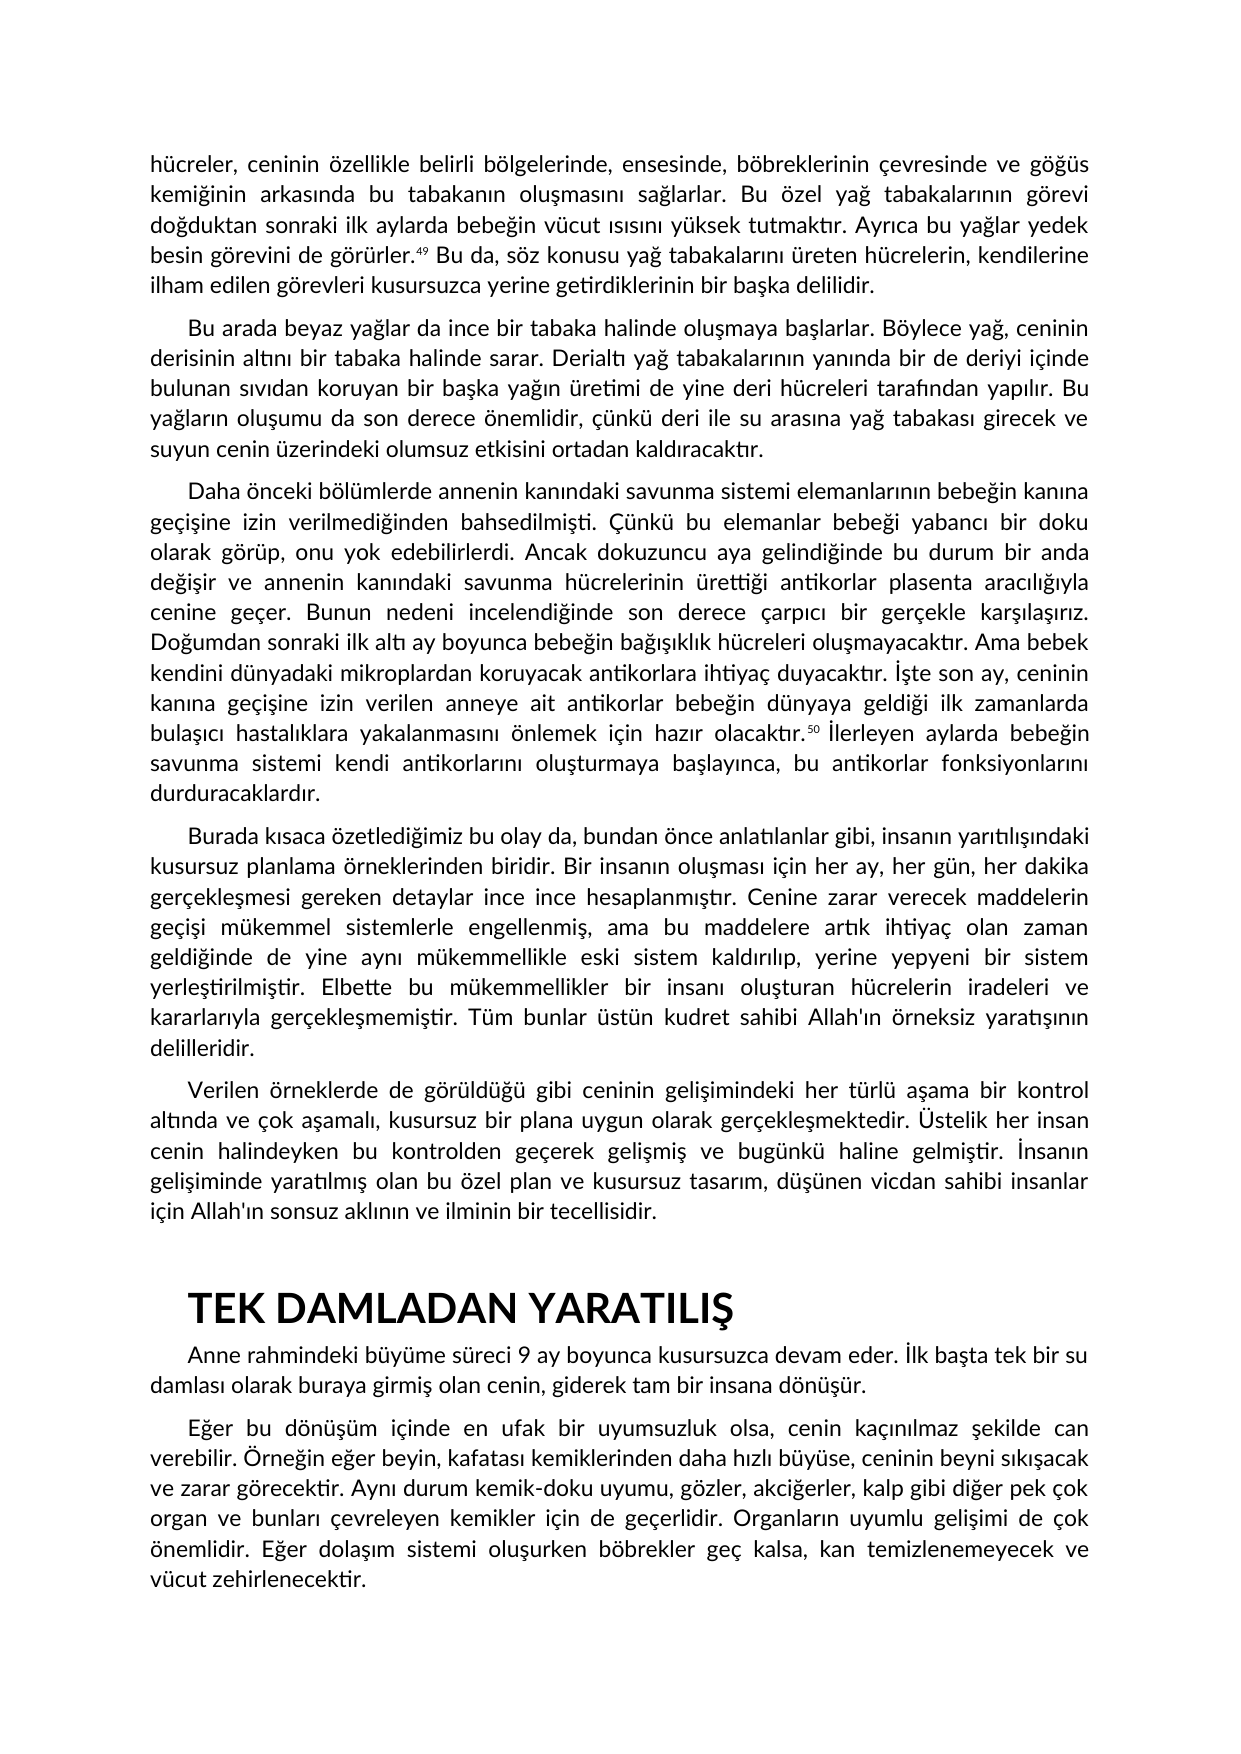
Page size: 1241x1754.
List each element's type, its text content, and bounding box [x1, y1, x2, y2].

text Bu arada beyaz yağlar da ince bir tabaka halinde oluşmaya başlarlar. Böylece yağ, ceninin derisinin altını bir tabaka halinde sarar. Derialtı yağ tabakalarının yanında bir de deriyi içinde bulunan sıvıdan koruyan bir başka yağın üretimi de yine deri hücreleri tarafından yapılır. Bu yağların oluşumu da son derece önemlidir, çünkü deri ile su arasına yağ tabakası girecek ve suyun cenin üzerindeki olumsuz etkisini ortadan kaldıracaktır. [150, 313, 1090, 462]
text Eğer bu dönüşüm içinde en ufak bir uyumsuzluk olsa, cenin kaçınılmaz şekilde can verebilir. Örneğin eğer beyin, kafatası kemiklerinden daha hızlı büyüse, ceninin beyni sıkışacak ve zarar görecektir. Aynı durum kemik-doku uyumu, gözler, akciğerler, kalp gibi diğer pek çok organ ve bunları çevreleyen kemikler için de geçerlidir. Organların uyumlu gelişimi de çok önemlidir. Eğer dolaşım sistemi oluşurken böbrekler geç kalsa, kan temizlenemeyecek ve vücut zehirlenecektir. [150, 1413, 1090, 1592]
text Verilen örneklerde de görüldüğü gibi ceninin gelişimindeki her türlü aşama bir kontrol altında ve çok aşamalı, kusursuz bir plana uygun olarak gerçekleşmektedir. Üstelik her insan cenin halindeyken bu kontrolden geçerek gelişmiş ve bugünkü haline gelmiştir. İnsanın gelişiminde yaratılmış olan bu özel plan ve kusursuz tasarım, düşünen vicdan sahibi insanlar için Allah'ın sonsuz aklının ve ilminin bir tecellisidir. [150, 1076, 1090, 1224]
text Daha önceki bölümlerde annenin kanındaki savunma sistemi elemanlarının bebeğin kanına geçişine izin verilmediğinden bahsedilmişti. Çünkü bu elemanlar bebeği yabancı bir doku olarak görüp, onu yok edebilirlerdi. Ancak dokuzuncu aya gelindiğinde bu durum bir anda değişir ve annenin kanındaki savunma hücrelerinin ürettiği antikorlar plasenta aracılığıyla cenine geçer. Bunun nedeni incelendiğinde son derece çarpıcı bir gerçekle karşılaşırız. Doğumdan sonraki ilk altı ay boyunca bebeğin bağışıklık hücreleri oluşmayacaktır. Ama bebek kendini dünyadaki mikroplardan koruyacak antikorlara ihtiyaç duyacaktır. İşte son ay, ceninin kanına geçişine izin verilen anneye ait antikorlar bebeğin dünyaya geldiği ilk zamanlarda bulaşıcı hastalıklara yakalanmasını önlemek için hazır olacaktır.50 İlerleyen aylarda bebeğin savunma sistemi kendi antikorlarını oluşturmaya başlayınca, bu antikorlar fonksiyonlarını durduracaklardır. [150, 477, 1090, 807]
subtitle TEK DAMLADAN YARATILIŞ [187, 1282, 1090, 1332]
text hücreler, ceninin özellikle belirli bölgelerinde, ensesinde, böbreklerinin çevresinde ve göğüs kemiğinin arkasında bu tabakanın oluşmasını sağlarlar. Bu özel yağ tabakalarının görevi doğduktan sonraki ilk aylarda bebeğin vücut ısısını yüksek tutmaktır. Ayrıca bu yağlar yedek besin görevini de görürler.49 Bu da, söz konusu yağ tabakalarını üreten hücrelerin, kendilerine ilham edilen görevleri kusursuzca yerine getirdiklerinin bir başka delilidir. [150, 150, 1090, 298]
text Burada kısaca özetlediğimiz bu olay da, bundan önce anlatılanlar gibi, insanın yarıtılışındaki kusursuz planlama örneklerinden biridir. Bir insanın oluşması için her ay, her gün, her dakika gerçekleşmesi gereken detaylar ince ince hesaplanmıştır. Cenine zarar verecek maddelerin geçişi mükemmel sistemlerle engellenmiş, ama bu maddelere artık ihtiyaç olan zaman geldiğinde de yine aynı mükemmellikle eski sistem kaldırılıp, yerine yepyeni bir sistem yerleştirilmiştir. Elbette bu mükemmellikler bir insanı oluşturan hücrelerin iradeleri ve kararlarıyla gerçekleşmemiştir. Tüm bunlar üstün kudret sahibi Allah'ın örneksiz yaratışının delilleridir. [150, 822, 1090, 1061]
text Anne rahmindeki büyüme süreci 9 ay boyunca kusursuzca devam eder. İlk başta tek bir su damlası olarak buraya girmiş olan cenin, giderek tam bir insana dönüşür. [150, 1341, 1090, 1398]
